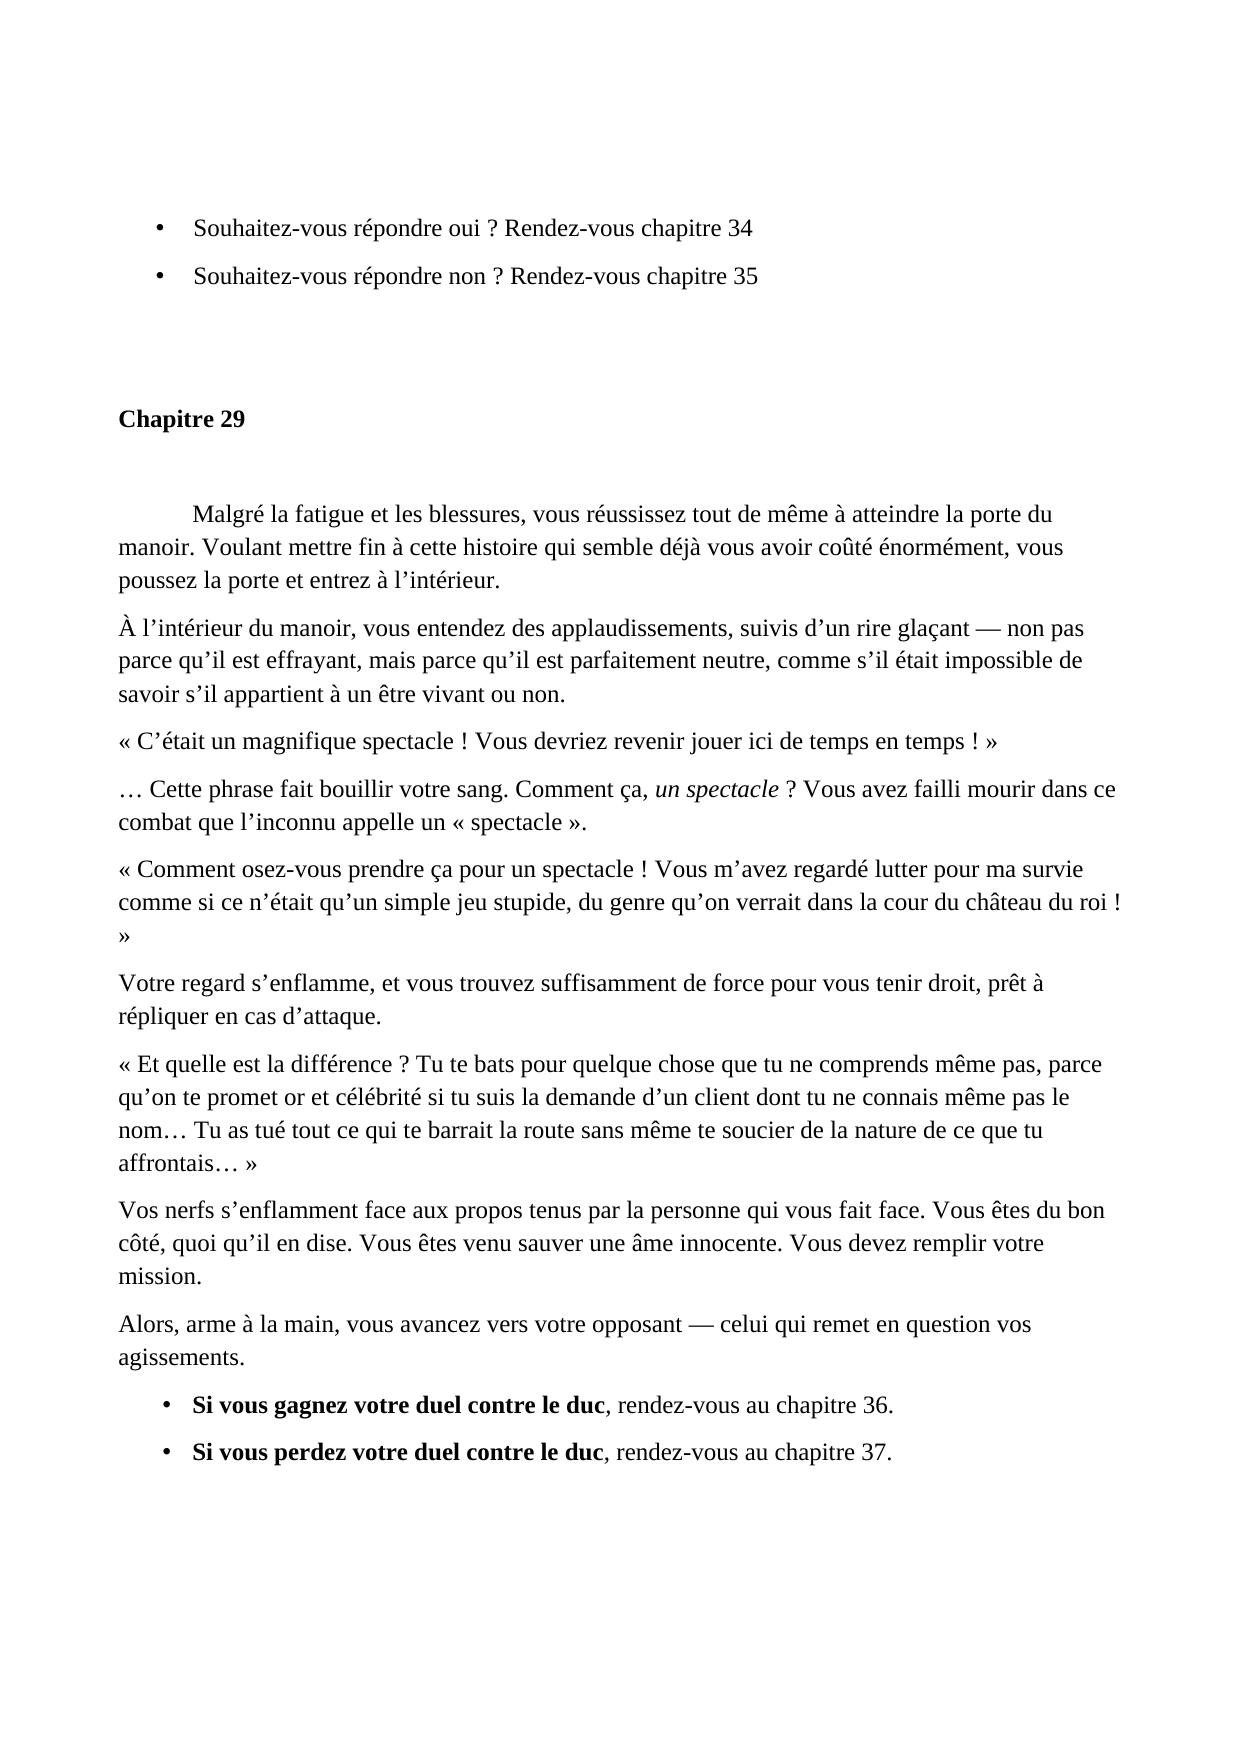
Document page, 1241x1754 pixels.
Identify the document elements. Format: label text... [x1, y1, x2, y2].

text Votre regard s’enflamme, et vous trouvez suffisamment de force pour vous tenir droit, prêt à répliquer en cas d’attaque. [118, 968, 1122, 1030]
text Alors, arme à la main, vous avancez vers votre opposant — celui qui remet en question vos agissements. [118, 1309, 1122, 1371]
text « Comment osez-vous prendre ça pour un spectacle ! Vous m’avez regardé lutter pour ma survie comme si ce n’était qu’un simple jeu stupide, du genre qu’on verrait dans la cour du château du roi ! » [118, 854, 1122, 949]
list Si vous gagnez votre duel contre le duc, rendez-vous au chapitre 36. [162, 1390, 1122, 1418]
text … Cette phrase fait bouillir votre sang. Comment ça, un spectacle ? Vous avez failli mourir dans ce combat que l’inconnu appelle un « spectacle ». [118, 774, 1122, 836]
text Malgré la fatigue et les blessures, vous réussissez tout de même à atteindre la porte du manoir. Voulant mettre fin à cette histoire qui semble déjà vous avoir coûté énormément, vous poussez la porte et entrez à l’intérieur. [118, 499, 1122, 594]
text « C’était un magnifique spectacle ! Vous devriez revenir jouer ici de temps en temps ! » [118, 726, 1122, 755]
list Souhaitez-vous répondre oui ? Rendez-vous chapitre 34 [156, 213, 1122, 242]
text À l’intérieur du manoir, vous entendez des applaudissements, suivis d’un rire glaçant — non pas parce qu’il est effrayant, mais parce qu’il est parfaitement neutre, comme s’il était impossible de savoir s’il appartient à un être vivant ou non. [118, 613, 1122, 707]
text Vos nerfs s’enflamment face aux propos tenus par la personne qui vous fait face. Vous êtes du bon côté, quoi qu’il en dise. Vous êtes venu sauver une âme innocente. Vous devez remplir votre mission. [118, 1195, 1122, 1290]
list Si vous perdez votre duel contre le duc, rendez-vous au chapitre 37. [162, 1437, 1122, 1466]
text « Et quelle est la différence ? Tu te bats pour quelque chose que tu ne comprends même pas, parce qu’on te promet or et célébrité si tu suis la demande d’un client dont tu ne connais même pas le nom… Tu as tué tout ce qui te barrait la route sans même te soucier de la nature de ce que tu affrontais… » [118, 1049, 1122, 1177]
list Souhaitez-vous répondre non ? Rendez-vous chapitre 35 [156, 261, 1122, 290]
text Chapitre 29 [118, 404, 1122, 432]
